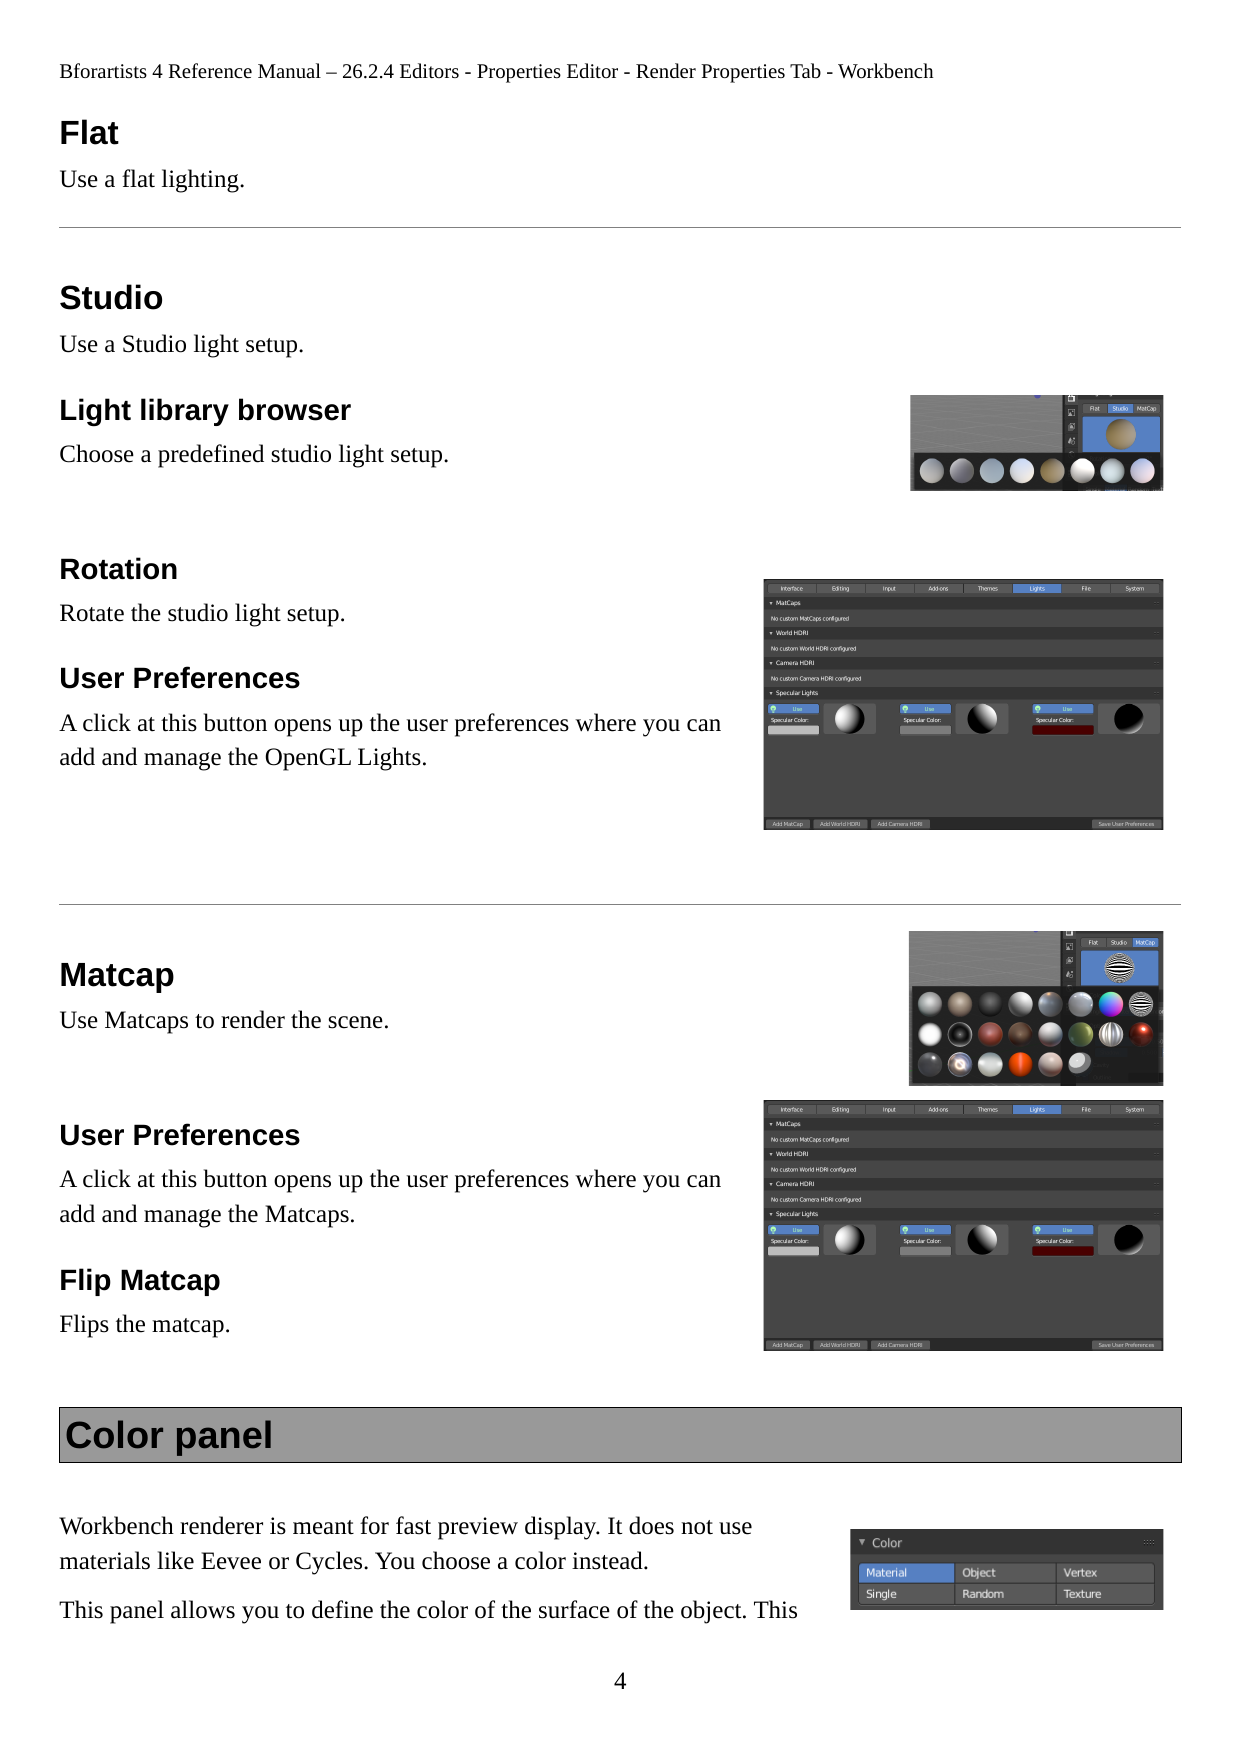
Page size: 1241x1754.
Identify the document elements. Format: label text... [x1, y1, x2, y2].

text Workbench renderer is meant for fast preview display. It does not use materials like Eevee or Cycles. You choose a color instead. [59, 1511, 1181, 1574]
subtitle Flat [59, 113, 1181, 151]
table_header Color panel [60, 1408, 1181, 1462]
text A click at this button opens up the user preferences where you can add and manage the OpenGL Lights. [59, 708, 763, 771]
text [1164, 1309, 1181, 1338]
picture [910, 395, 1164, 491]
text Use a Studio light setup. [59, 329, 1181, 358]
subtitle Matcap [59, 954, 908, 993]
text Use Matcaps to render the scene. [59, 1006, 908, 1034]
text Flips the matcap. [59, 1309, 763, 1338]
text Choose a predefined studio light setup. [59, 439, 910, 468]
subtitle [1164, 661, 1181, 695]
text This panel allows you to define the color of the surface of the object. This [59, 1595, 1181, 1624]
picture [850, 1529, 1164, 1610]
subtitle [1164, 954, 1181, 993]
subtitle User Preferences [59, 1118, 763, 1152]
subtitle Rotation [59, 552, 1181, 585]
text Rotate the studio light setup. [59, 598, 763, 627]
text A click at this button opens up the user preferences where you can add and manage the Matcaps. [59, 1164, 763, 1228]
text Use a flat lighting. [59, 164, 1181, 192]
subtitle [1164, 1118, 1181, 1152]
picture [763, 1100, 1164, 1351]
picture [908, 931, 1164, 1086]
subtitle Studio [59, 278, 1181, 316]
picture [763, 579, 1164, 830]
subtitle Light library browser [59, 393, 1181, 426]
subtitle Flip Matcap [59, 1263, 763, 1296]
subtitle User Preferences [59, 661, 763, 695]
subtitle [1164, 1263, 1181, 1296]
